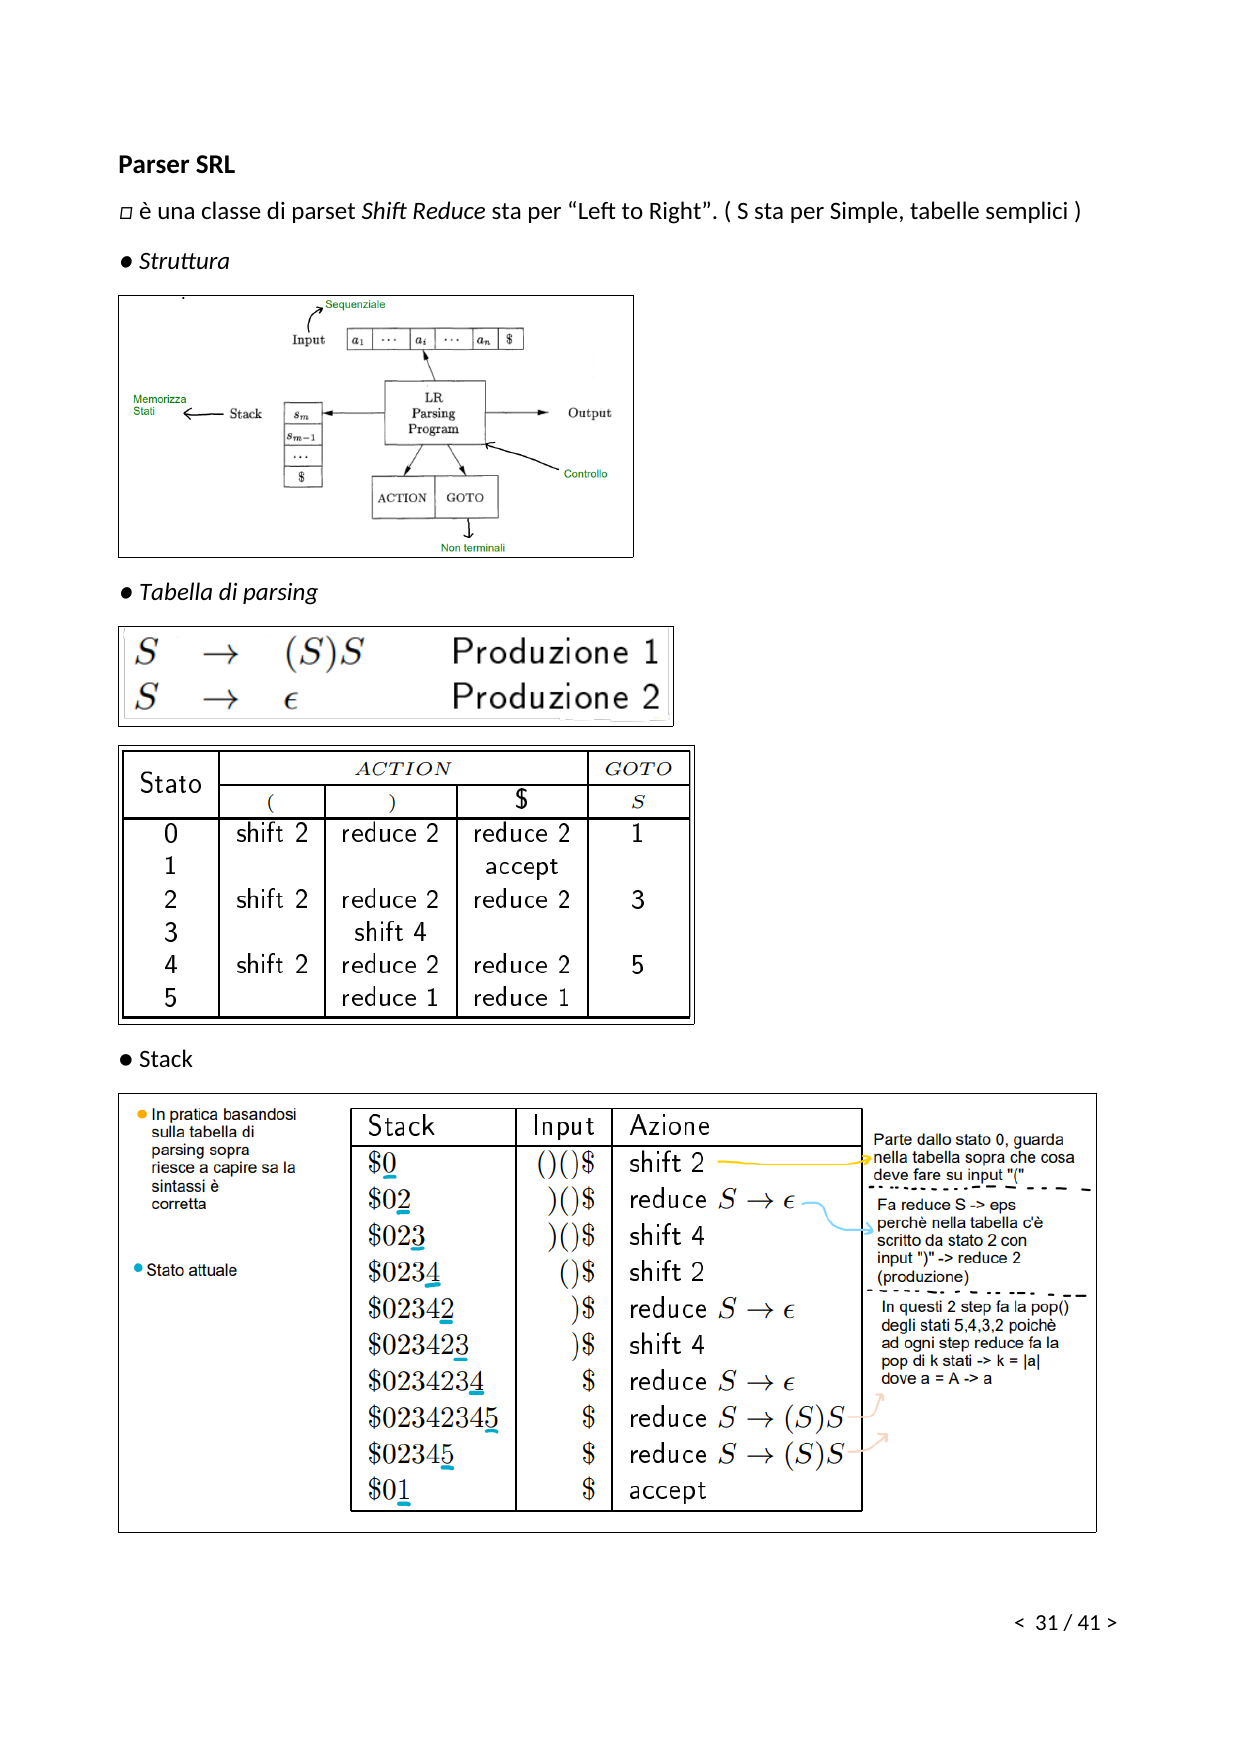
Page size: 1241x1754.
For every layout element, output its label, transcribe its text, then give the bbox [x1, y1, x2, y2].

picture [121, 1095, 1094, 1529]
text ● Struttura [118, 245, 1122, 276]
text ● Stack [118, 1043, 1122, 1073]
picture [121, 747, 691, 1021]
text □ è una classe di parset Shift Reduce sta per “Left to Right”. ( S sta per Simple, tabelle semplici ) [118, 195, 1122, 226]
subtitle Parser SRL [118, 148, 1122, 181]
picture [121, 628, 670, 723]
text ● Tabella di parsing [118, 576, 1122, 607]
picture [121, 297, 630, 555]
